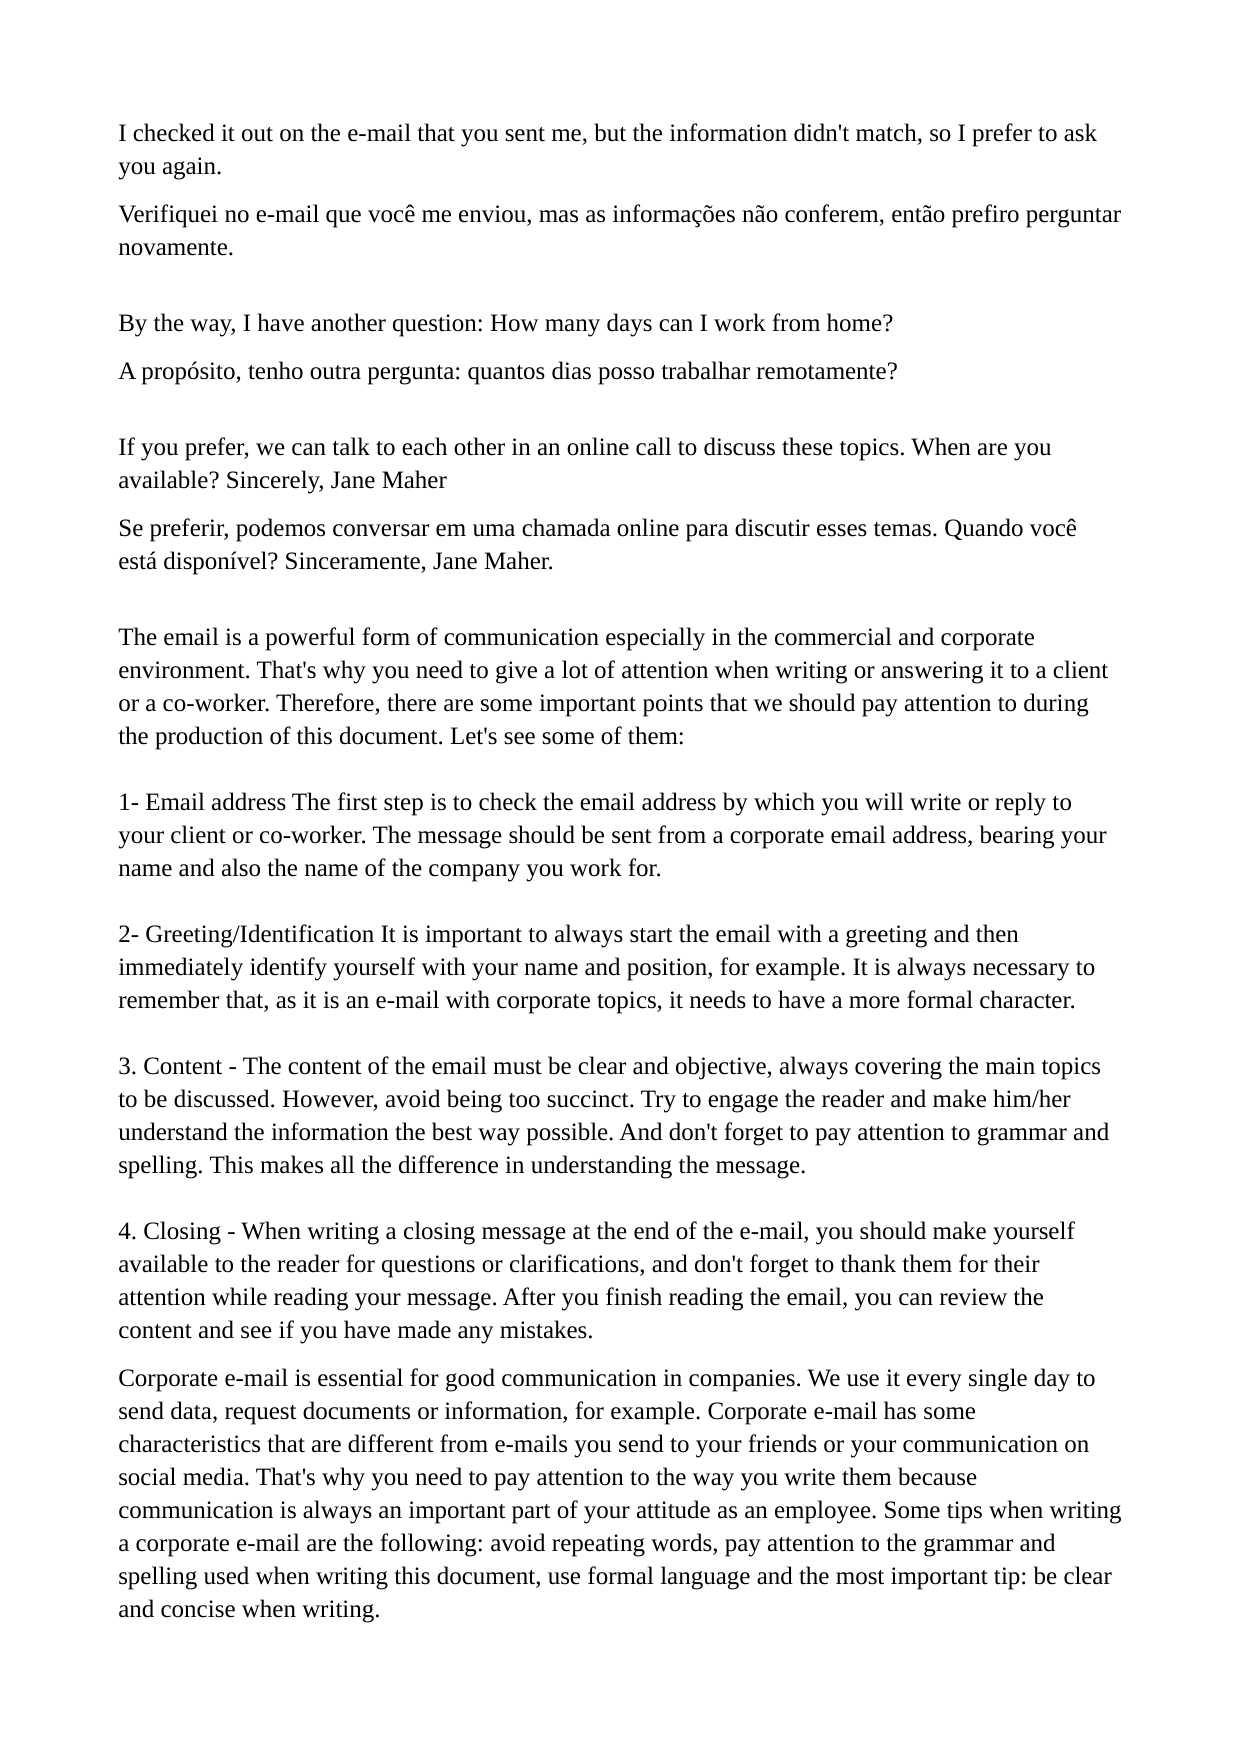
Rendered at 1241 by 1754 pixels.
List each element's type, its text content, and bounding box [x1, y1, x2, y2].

text Corporate e-mail is essential for good communication in companies. We use it every single day to send data, request documents or information, for example. Corporate e-mail has some characteristics that are different from e-mails you send to your friends or your communication on social media. That's why you need to pay attention to the way you write them because communication is always an important part of your attitude as an employee. Some tips when writing a corporate e-mail are the following: avoid repeating words, pay attention to the grammar and spelling used when writing this document, use formal language and the most important tip: be clear and concise when writing. [118, 1363, 1122, 1623]
text By the way, I have another question: How many days can I work from home? [118, 308, 1122, 337]
text Se preferir, podemos conversar em uma chamada online para discutir esses temas. Quando você está disponível? Sinceramente, Jane Maher. [118, 513, 1122, 574]
text The email is a powerful form of communication especially in the commercial and corporate environment. That's why you need to give a lot of attention when writing or answering it to a client or a co-worker. Therefore, there are some important points that we should pay attention to during the production of this document. Let's see some of them: 1- Email address The first step is to check the email address by which you will write or reply to your client or co-worker. The message should be sent from a corporate email address, bearing your name and also the name of the company you work for. 2- Greeting/Identification It is important to always start the email with a greeting and then immediately identify yourself with your name and position, for example. It is always necessary to remember that, as it is an e-mail with corporate topics, it needs to have a more formal character. 3. Content - The content of the email must be clear and objective, always covering the main topics to be discussed. However, avoid being too succinct. Try to engage the reader and make him/her understand the information the best way possible. And don't forget to pay attention to grammar and spelling. This makes all the difference in understanding the message. 4. Closing - When writing a closing message at the end of the e-mail, you should make yourself available to the reader for questions or clarifications, and don't forget to thank them for their attention while reading your message. After you finish reading the email, you can review the content and see if you have made any mistakes. [118, 622, 1122, 1344]
text A propósito, tenho outra pergunta: quantos dias posso trabalhar remotamente? [118, 356, 1122, 384]
text If you prefer, we can talk to each other in an online call to discuss these topics. When are you available? Sincerely, Jane Maher [118, 432, 1122, 494]
text I checked it out on the e-mail that you sent me, but the information didn't match, so I prefer to ask you again. [118, 118, 1122, 180]
text Verifiquei no e-mail que você me enviou, mas as informações não conferem, então prefiro perguntar novamente. [118, 199, 1122, 261]
